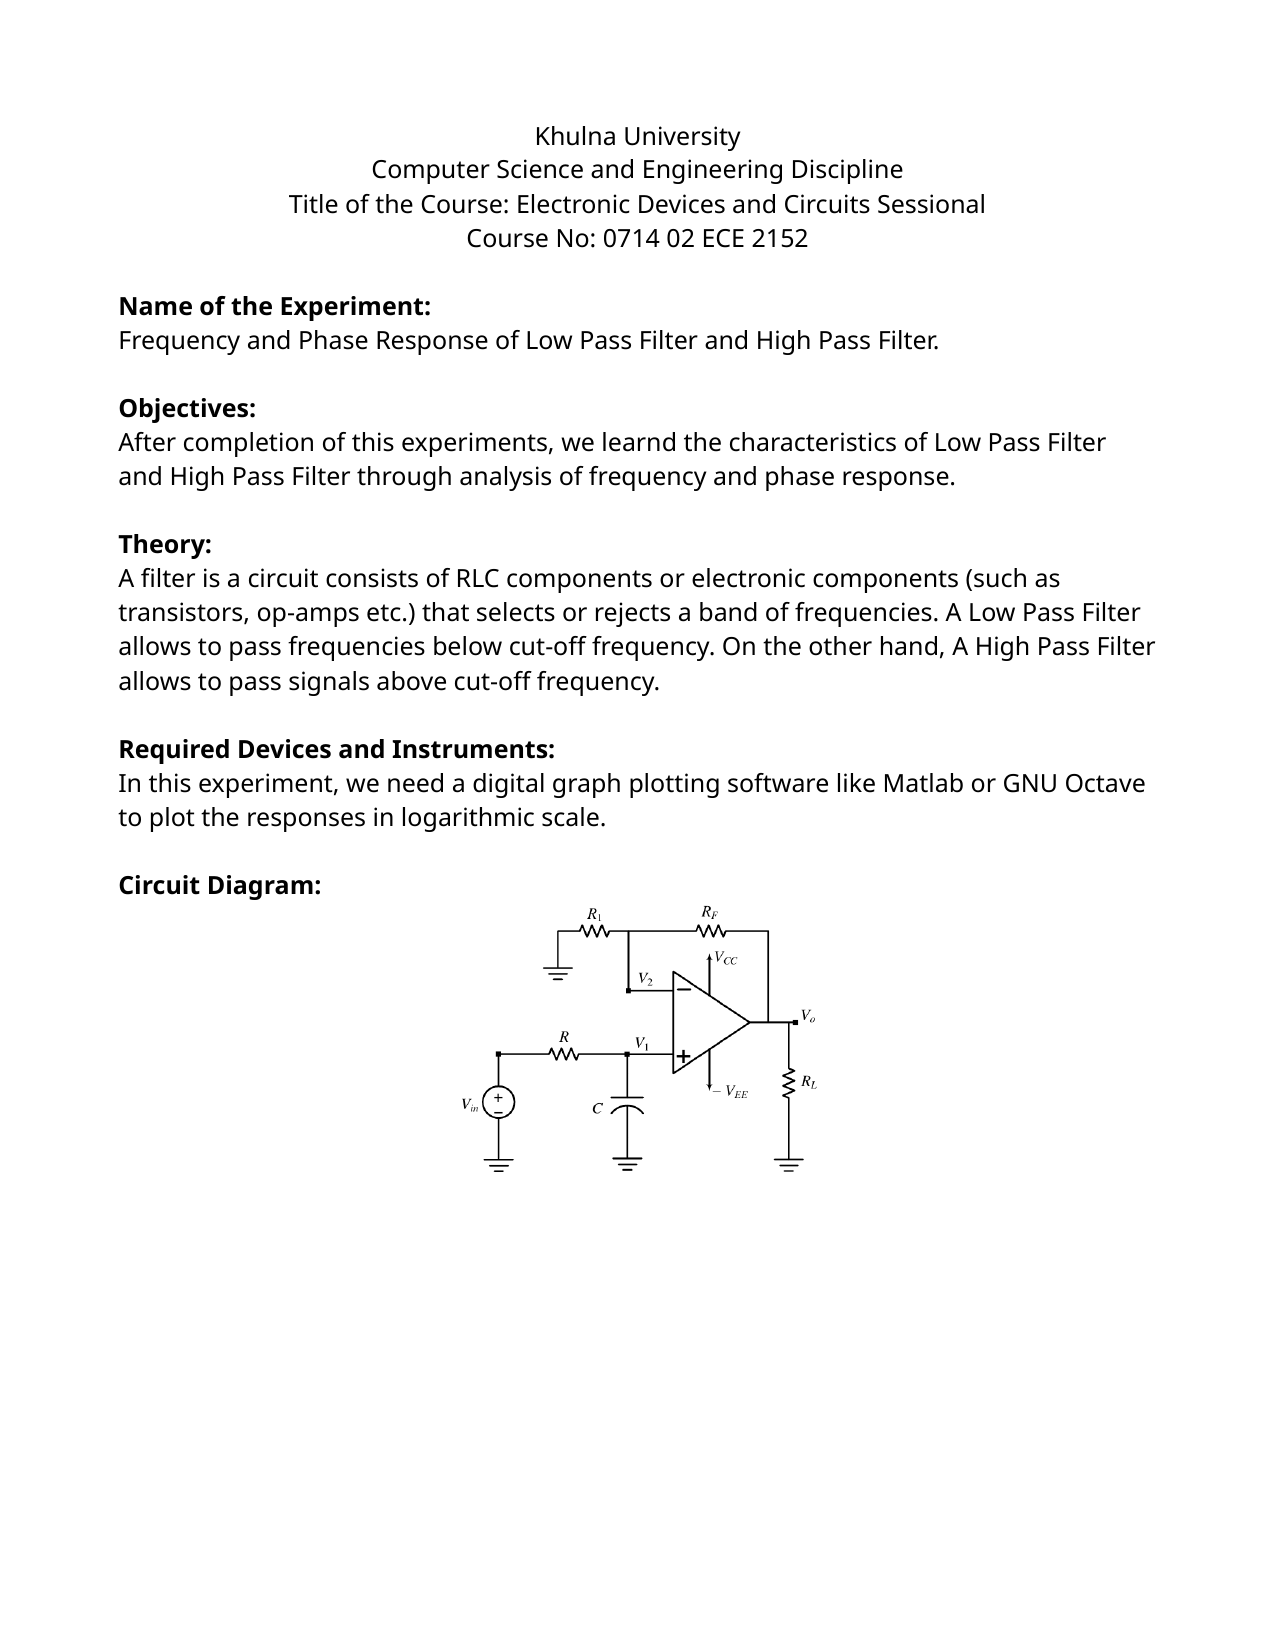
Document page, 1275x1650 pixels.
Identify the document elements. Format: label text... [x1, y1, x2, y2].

text Theory: [118, 527, 1157, 561]
text In this experiment, we need a digital graph plotting software like Matlab or GNU Octave to plot the responses in logarithmic scale. [118, 765, 1157, 833]
text Name of the Experiment: [118, 288, 1157, 322]
text Computer Science and Engineering Discipline [118, 152, 1157, 186]
picture [450, 901, 825, 1181]
text Circuit Diagram: [118, 867, 1157, 902]
text Objectives: [118, 391, 1157, 425]
text Required Devices and Instruments: [118, 731, 1157, 765]
text Frequency and Phase Response of Low Pass Filter and High Pass Filter. [118, 322, 1157, 357]
text Khulna University [118, 118, 1157, 152]
text After completion of this experiments, we learnd the characteristics of Low Pass Filter and High Pass Filter through analysis of frequency and phase response. [118, 425, 1157, 493]
text Course No: 0714 02 ECE 2152 [118, 220, 1157, 254]
text Title of the Course: Electronic Devices and Circuits Sessional [118, 186, 1157, 220]
text A filter is a circuit consists of RLC components or electronic components (such as transistors, op-amps etc.) that selects or rejects a band of frequencies. A Low Pass Filter allows to pass frequencies below cut-off frequency. On the other hand, A High Pass Filter allows to pass signals above cut-off frequency. [118, 561, 1157, 697]
